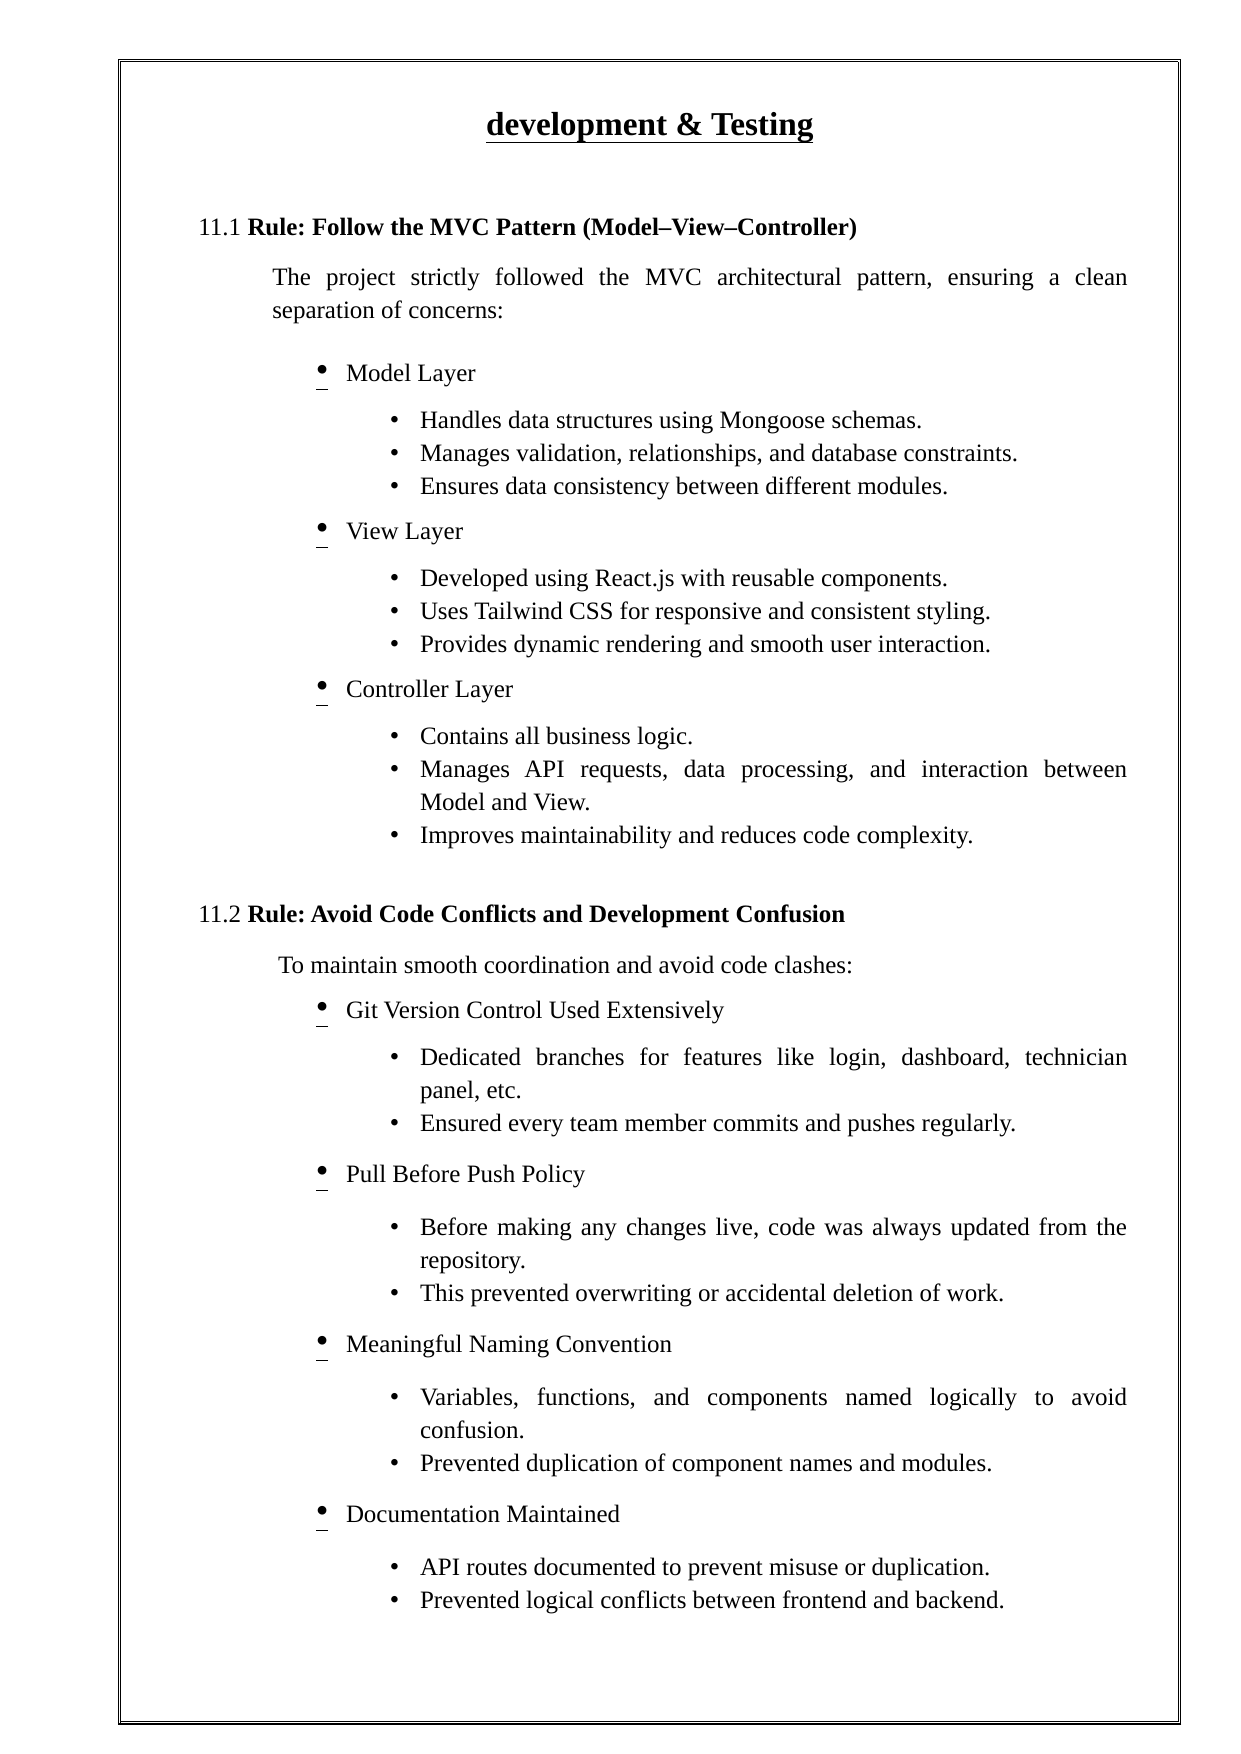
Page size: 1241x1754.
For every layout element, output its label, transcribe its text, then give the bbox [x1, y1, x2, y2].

list Improves maintainability and reduces code complexity. [390, 820, 1128, 849]
list Ensured every team member commits and pushes regularly. [390, 1108, 1128, 1137]
list API routes documented to prevent misuse or duplication. [390, 1552, 1128, 1581]
subtitle 11.1 Rule: Follow the MVC Pattern (Model–View–Controller) [198, 212, 1128, 240]
list Uses Tailwind CSS for responsive and consistent styling. [390, 596, 1128, 625]
list Prevented logical conflicts between frontend and backend. [390, 1585, 1128, 1614]
list Contains all business logic. [390, 721, 1128, 750]
list This prevented overwriting or accidental deletion of work. [390, 1278, 1128, 1307]
subtitle 11.2 Rule: Avoid Code Conflicts and Development Confusion [198, 899, 1128, 928]
list Ensures data consistency between different modules. [390, 471, 1128, 500]
list Variables, functions, and components named logically to avoid confusion. [390, 1382, 1128, 1444]
list View Layer [316, 516, 1128, 547]
list Model Layer [316, 358, 1128, 389]
list Pull Before Push Policy [316, 1159, 1128, 1190]
text The project strictly followed the MVC architectural pattern, ensuring a clean separation of concerns: [272, 262, 1128, 324]
list Git Version Control Used Extensively [316, 995, 1128, 1026]
text development & Testing [124, 104, 1175, 142]
list Prevented duplication of component names and modules. [390, 1448, 1128, 1477]
subtitle To maintain smooth coordination and avoid code clashes: [272, 950, 1128, 979]
list Documentation Maintained [316, 1499, 1128, 1530]
list Manages API requests, data processing, and interaction between Model and View. [390, 754, 1128, 816]
list Developed using React.js with reusable components. [390, 563, 1128, 592]
list Meaningful Naming Convention [316, 1329, 1128, 1360]
list Provides dynamic rendering and smooth user interaction. [390, 629, 1128, 658]
list Dedicated branches for features like login, dashboard, technician panel, etc. [390, 1042, 1128, 1104]
list Manages validation, relationships, and database constraints. [390, 438, 1128, 467]
list Before making any changes live, code was always updated from the repository. [390, 1212, 1128, 1274]
list Handles data structures using Mongoose schemas. [390, 405, 1128, 434]
list Controller Layer [316, 674, 1128, 705]
